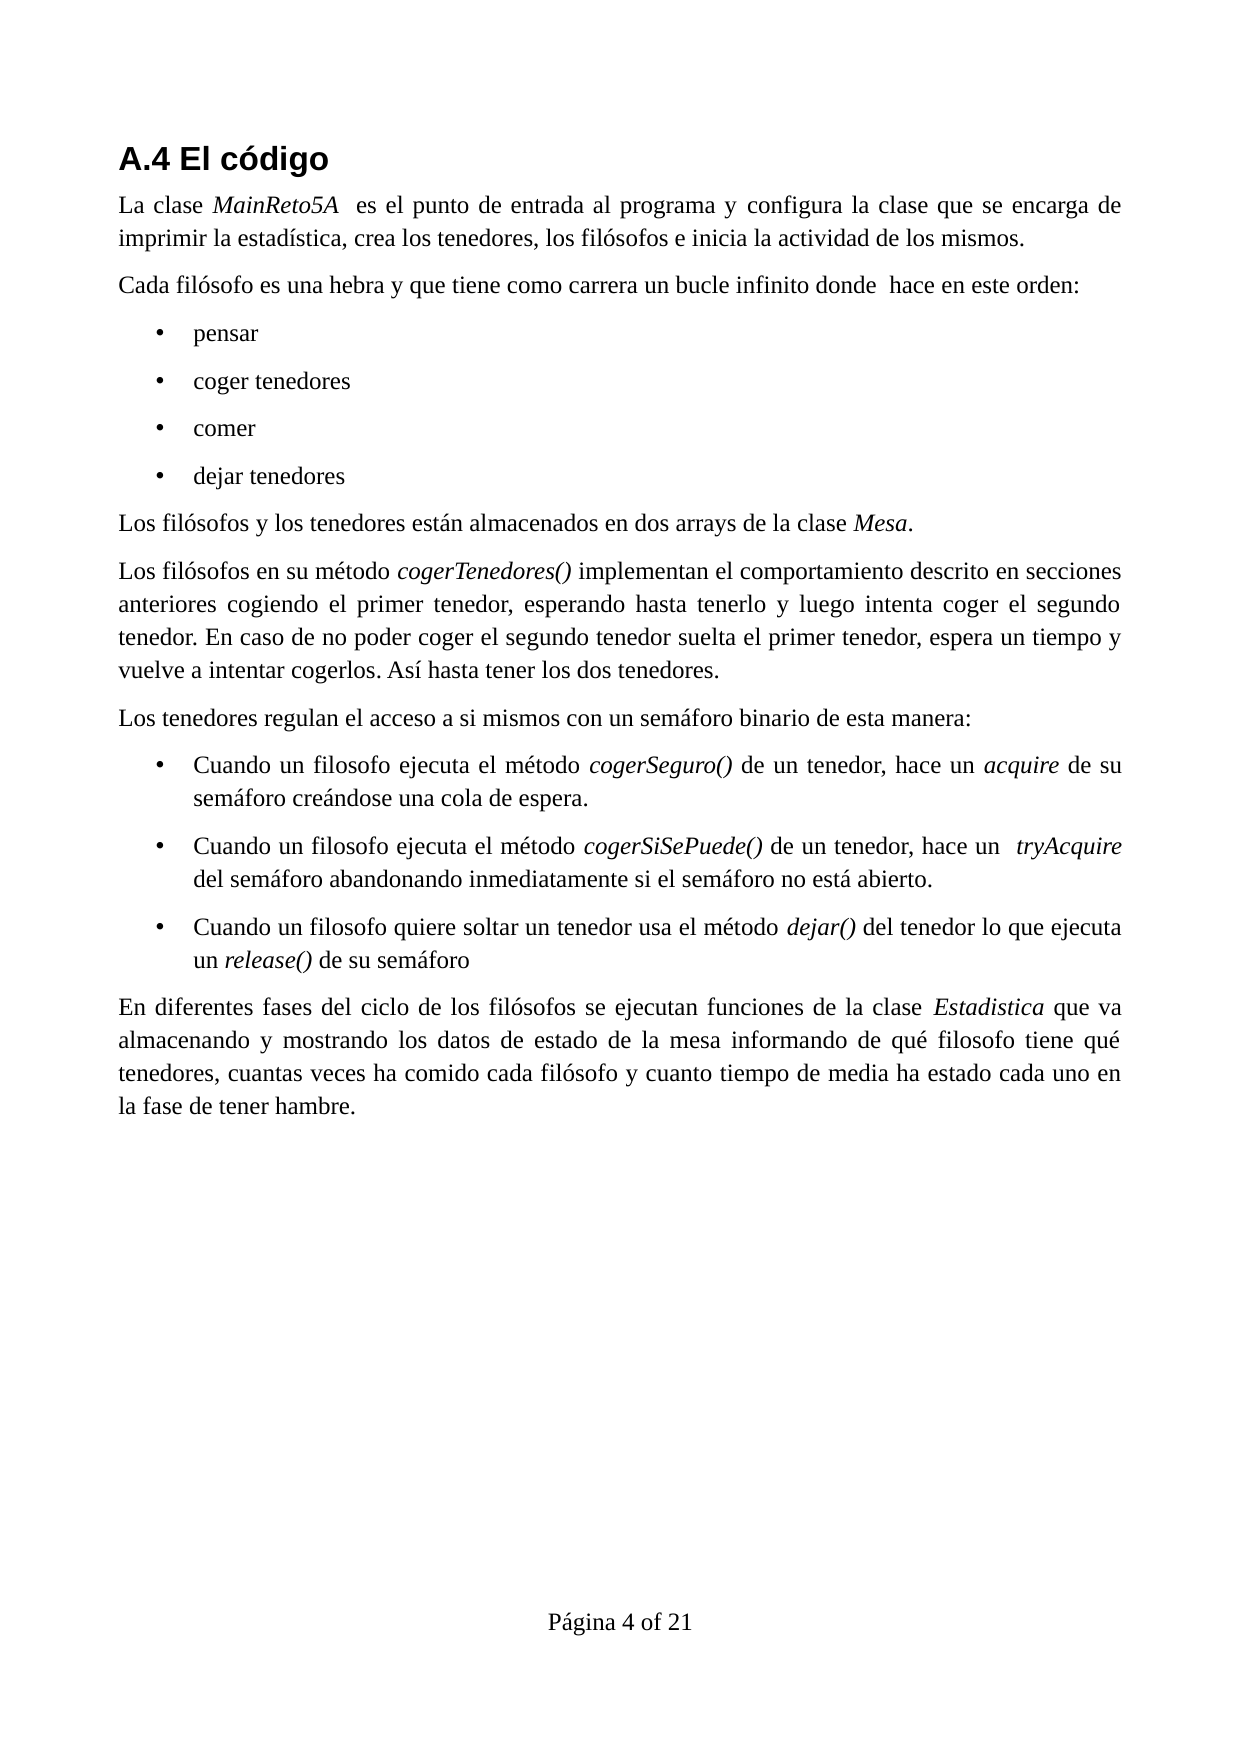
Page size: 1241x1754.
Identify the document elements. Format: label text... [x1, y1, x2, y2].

text En diferentes fases del ciclo de los filósofos se ejecutan funciones de la clase Estadistica que va almacenando y mostrando los datos de estado de la mesa informando de qué filosofo tiene qué tenedores, cuantas veces ha comido cada filósofo y cuanto tiempo de media ha estado cada uno en la fase de tener hambre. [118, 992, 1122, 1120]
list Cuando un filosofo ejecuta el método cogerSeguro() de un tenedor, hace un acquire de su semáforo creándose una cola de espera. [156, 750, 1122, 812]
list dejar tenedores [156, 461, 1122, 490]
text La clase MainReto5A es el punto de entrada al programa y configura la clase que se encarga de imprimir la estadística, crea los tenedores, los filósofos e inicia la actividad de los mismos. [118, 190, 1122, 252]
subtitle A.4 El código [118, 139, 1122, 177]
list comer [156, 413, 1122, 442]
text Los filósofos en su método cogerTenedores() implementan el comportamiento descrito en secciones anteriores cogiendo el primer tenedor, esperando hasta tenerlo y luego intenta coger el segundo tenedor. En caso de no poder coger el segundo tenedor suelta el primer tenedor, espera un tiempo y vuelve a intentar cogerlos. Así hasta tener los dos tenedores. [118, 556, 1122, 684]
text Los filósofos y los tenedores están almacenados en dos arrays de la clase Mesa. [118, 508, 1122, 537]
list pensar [156, 318, 1122, 347]
list coger tenedores [156, 366, 1122, 394]
list Cuando un filosofo quiere soltar un tenedor usa el método dejar() del tenedor lo que ejecuta un release() de su semáforo [156, 912, 1122, 973]
text Cada filósofo es una hebra y que tiene como carrera un bucle infinito donde hace en este orden: [118, 271, 1122, 299]
text Los tenedores regulan el acceso a si mismos con un semáforo binario de esta manera: [118, 703, 1122, 732]
list Cuando un filosofo ejecuta el método cogerSiSePuede() de un tenedor, hace un tryAcquire del semáforo abandonando inmediatamente si el semáforo no está abierto. [156, 831, 1122, 893]
